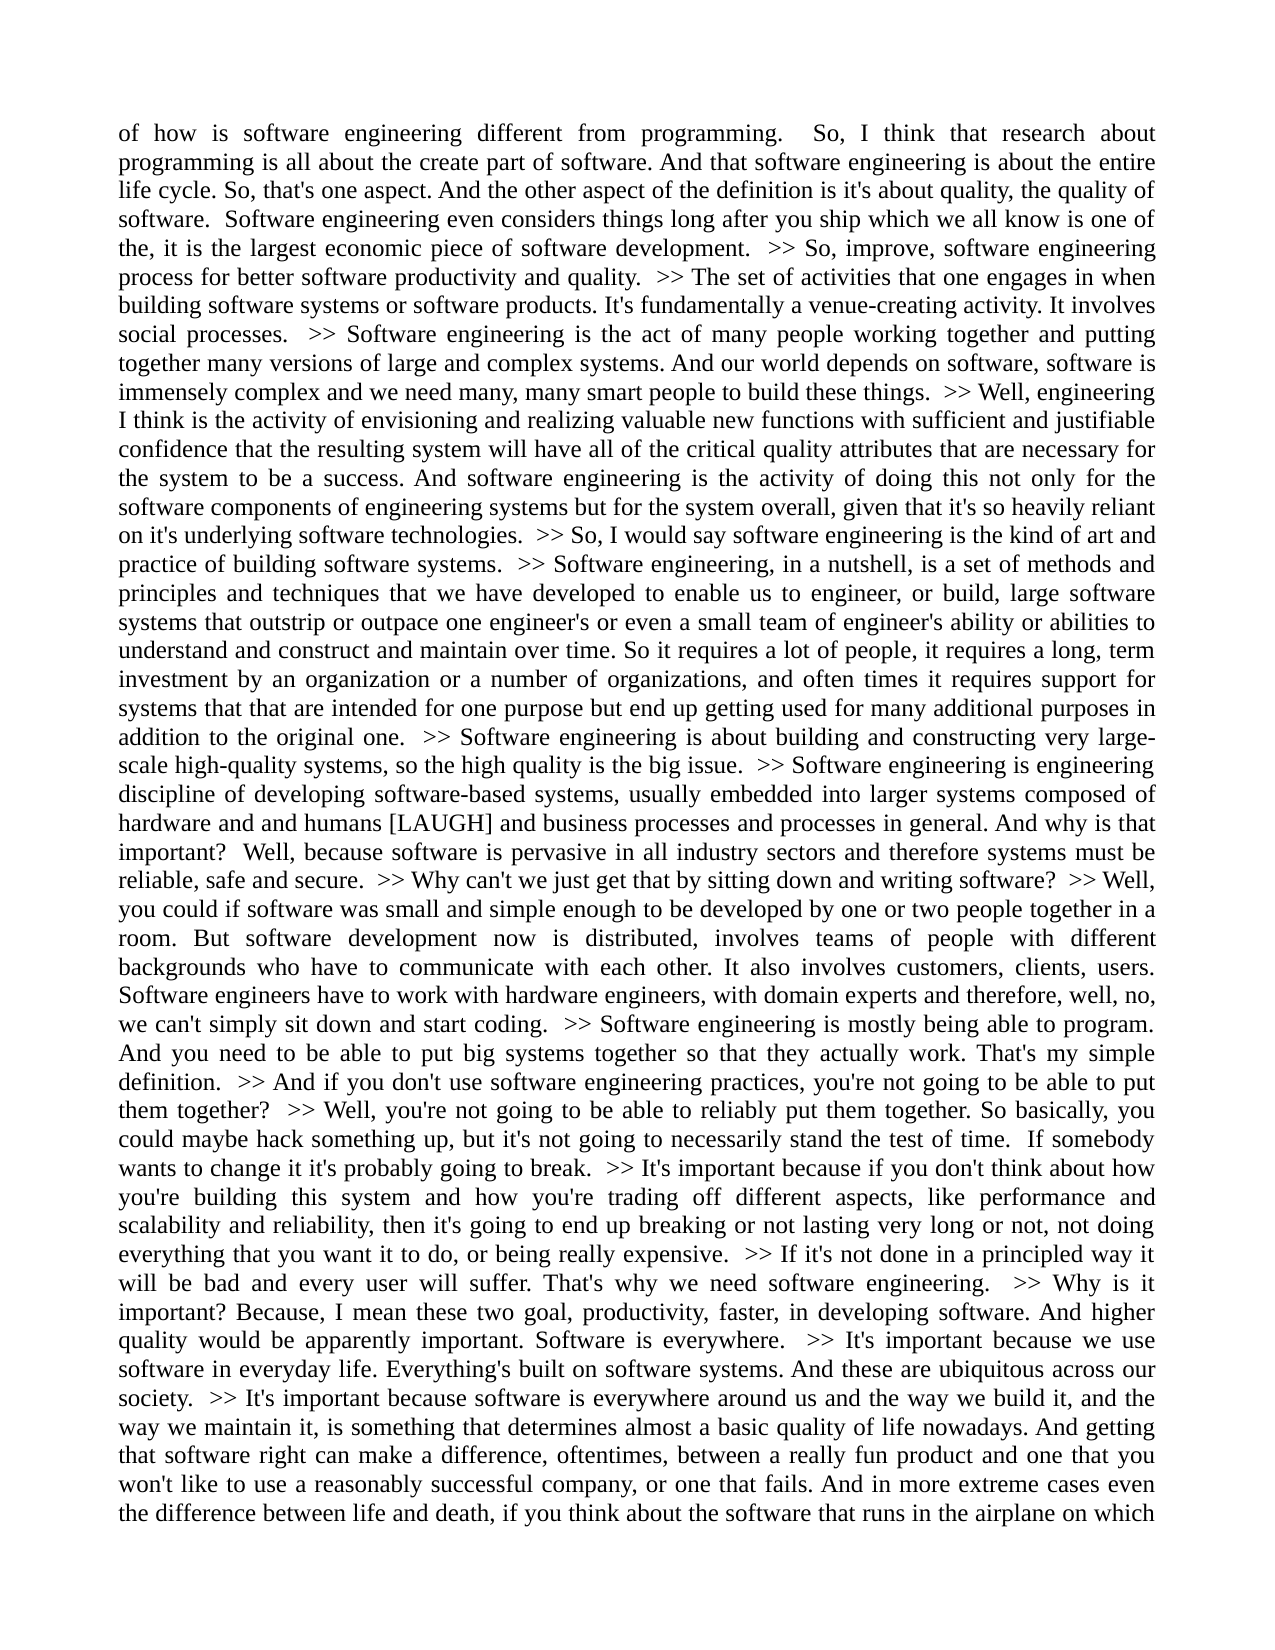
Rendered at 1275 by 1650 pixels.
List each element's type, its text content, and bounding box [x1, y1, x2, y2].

text of how is software engineering different from programming. So, I think that research about programming is all about the create part of software. And that software engineering is about the entire life cycle. So, that's one aspect. And the other aspect of the definition is it's about quality, the quality of software. Software engineering even considers things long after you ship which we all know is one of the, it is the largest economic piece of software development. >> So, improve, software engineering process for better software productivity and quality. >> The set of activities that one engages in when building software systems or software products. It's fundamentally a venue-creating activity. It involves social processes. >> Software engineering is the act of many people working together and putting together many versions of large and complex systems. And our world depends on software, software is immensely complex and we need many, many smart people to build these things. >> Well, engineering I think is the activity of envisioning and realizing valuable new functions with sufficient and justifiable confidence that the resulting system will have all of the critical quality attributes that are necessary for the system to be a success. And software engineering is the activity of doing this not only for the software components of engineering systems but for the system overall, given that it's so heavily reliant on it's underlying software technologies. >> So, I would say software engineering is the kind of art and practice of building software systems. >> Software engineering, in a nutshell, is a set of methods and principles and techniques that we have developed to enable us to engineer, or build, large software systems that outstrip or outpace one engineer's or even a small team of engineer's ability or abilities to understand and construct and maintain over time. So it requires a lot of people, it requires a long, term investment by an organization or a number of organizations, and often times it requires support for systems that that are intended for one purpose but end up getting used for many additional purposes in addition to the original one. >> Software engineering is about building and constructing very large-scale high-quality systems, so the high quality is the big issue. >> Software engineering is engineering discipline of developing software-based systems, usually embedded into larger systems composed of hardware and and humans [LAUGH] and business processes and processes in general. And why is that important? Well, because software is pervasive in all industry sectors and therefore systems must be reliable, safe and secure. >> Why can't we just get that by sitting down and writing software? >> Well, you could if software was small and simple enough to be developed by one or two people together in a room. But software development now is distributed, involves teams of people with different backgrounds who have to communicate with each other. It also involves customers, clients, users. Software engineers have to work with hardware engineers, with domain experts and therefore, well, no, we can't simply sit down and start coding. >> Software engineering is mostly being able to program. And you need to be able to put big systems together so that they actually work. That's my simple definition. >> And if you don't use software engineering practices, you're not going to be able to put them together? >> Well, you're not going to be able to reliably put them together. So basically, you could maybe hack something up, but it's not going to necessarily stand the test of time. If somebody wants to change it it's probably going to break. >> It's important because if you don't think about how you're building this system and how you're trading off different aspects, like performance and scalability and reliability, then it's going to end up breaking or not lasting very long or not, not doing everything that you want it to do, or being really expensive. >> If it's not done in a principled way it will be bad and every user will suffer. That's why we need software engineering. >> Why is it important? Because, I mean these two goal, productivity, faster, in developing software. And higher quality would be apparently important. Software is everywhere. >> It's important because we use software in everyday life. Everything's built on software systems. And these are ubiquitous across our society. >> It's important because software is everywhere around us and the way we build it, and the way we maintain it, is something that determines almost a basic quality of life nowadays. And getting that software right can make a difference, oftentimes, between a really fun product and one that you won't like to use a reasonably successful company, or one that fails. And in more extreme cases even the difference between life and death, if you think about the software that runs in the airplane on which [118, 118, 1157, 1527]
